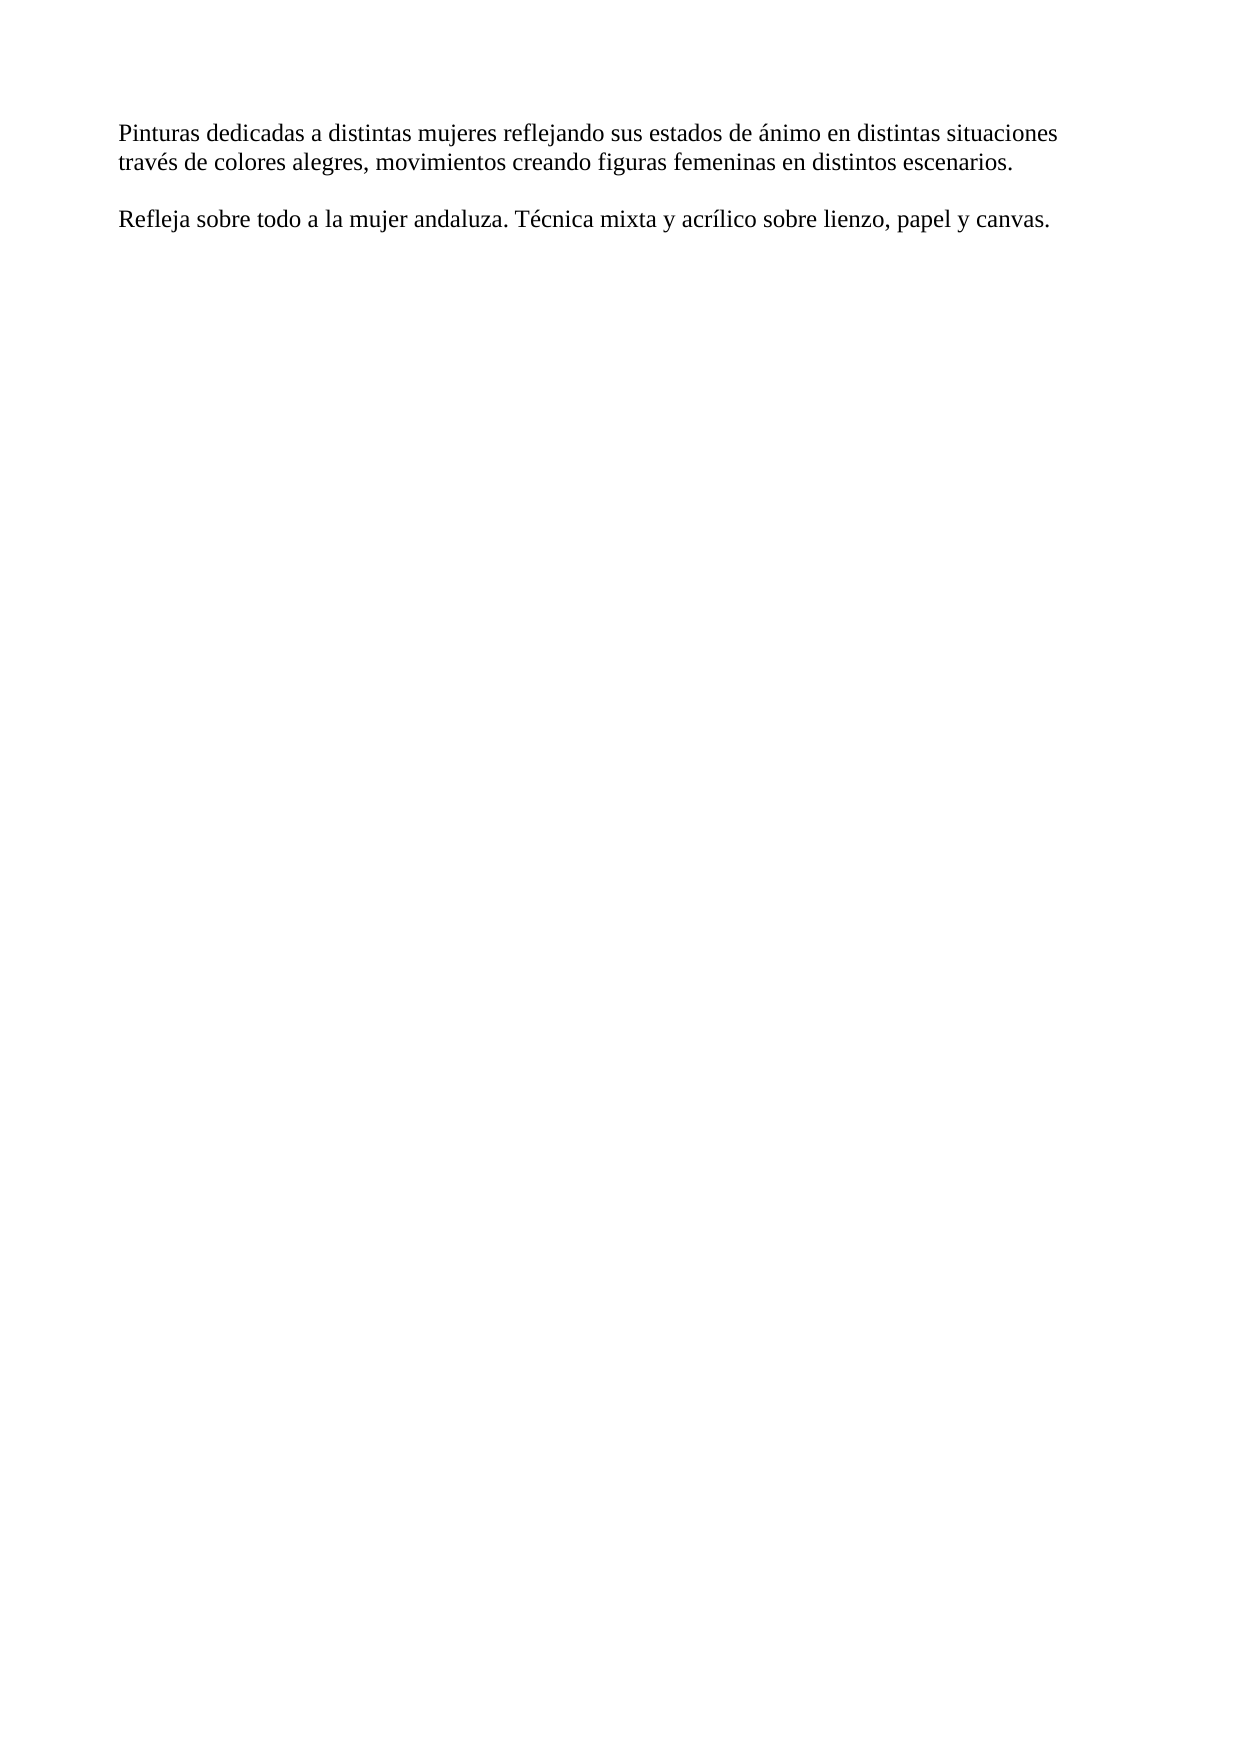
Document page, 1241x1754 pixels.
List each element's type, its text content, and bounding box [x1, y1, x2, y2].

text Pinturas dedicadas a distintas mujeres reflejando sus estados de ánimo en distintas situaciones través de colores alegres, movimientos creando figuras femeninas en distintos escenarios. [118, 118, 1122, 176]
text Refleja sobre todo a la mujer andaluza. Técnica mixta y acrílico sobre lienzo, papel y canvas. [118, 204, 1122, 233]
